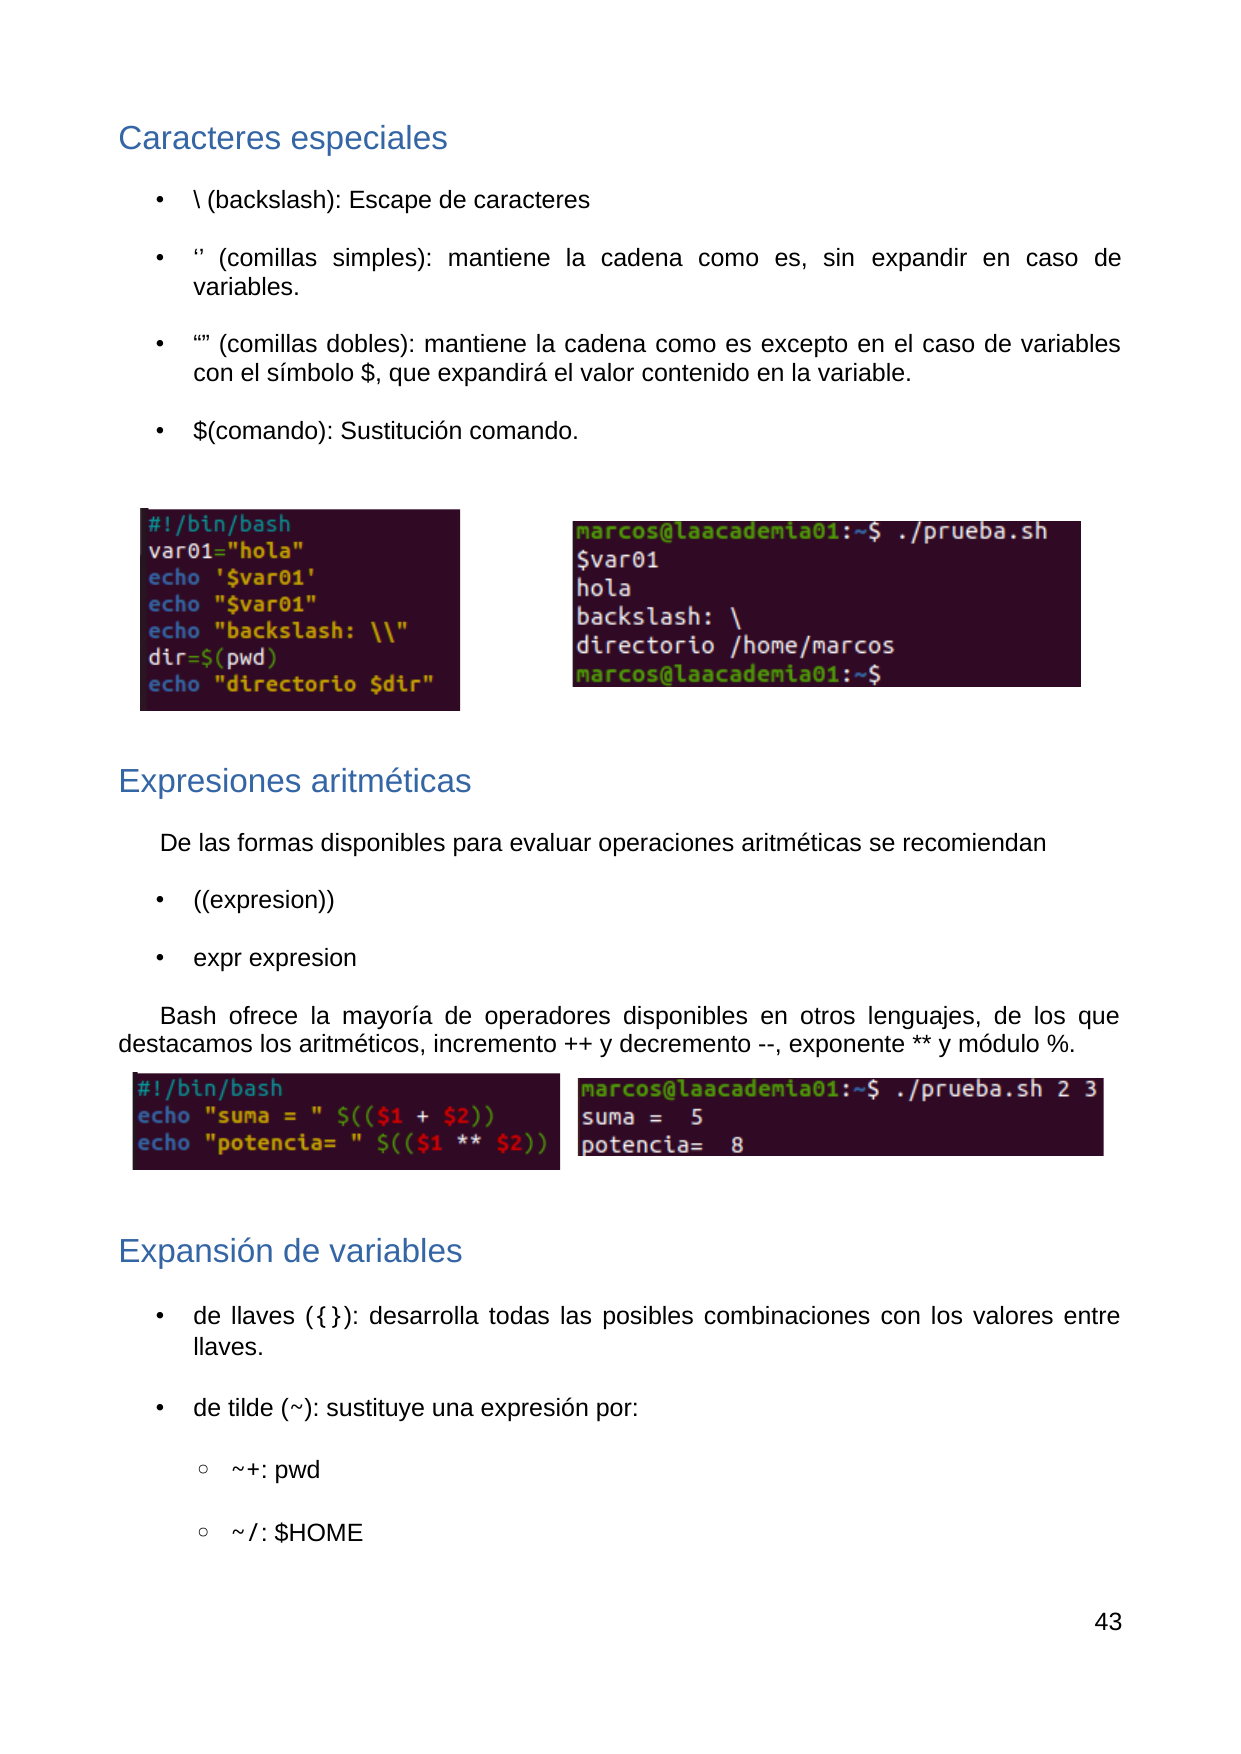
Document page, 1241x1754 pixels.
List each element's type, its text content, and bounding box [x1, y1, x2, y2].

list ~+: pwd [193, 1452, 1122, 1486]
text De las formas disponibles para evaluar operaciones aritméticas se recomiendan [118, 828, 1122, 857]
text Bash ofrece la mayoría de operadores disponibles en otros lenguajes, de los que destacamos los aritméticos, incremento ++ y decremento --, exponente ** y módulo %. [118, 1001, 1122, 1058]
list ((expresion)) [156, 885, 1122, 914]
picture [572, 521, 1081, 687]
picture [577, 1078, 1104, 1156]
list $(comando): Sustitución comando. [156, 416, 1122, 444]
text Caracteres especiales [118, 118, 1122, 157]
picture [132, 1072, 561, 1170]
text Expresiones aritméticas [118, 761, 1122, 799]
list ‘’ (comillas simples): mantiene la cadena como es, sin expandir en caso de variables. [156, 243, 1122, 301]
list \ (backslash): Escape de caracteres [156, 185, 1122, 214]
list “” (comillas dobles): mantiene la cadena como es excepto en el caso de variables con el símbolo $, que expandirá el valor contenido en la variable. [156, 329, 1122, 387]
list de tilde (~): sustituye una expresión por: [156, 1389, 1122, 1423]
list de llaves ({}): desarrolla todas las posibles combinaciones con los valores entre llaves. [156, 1298, 1122, 1361]
list ~/: $HOME [193, 1515, 1122, 1549]
picture [140, 508, 461, 711]
list expr expresion [156, 943, 1122, 972]
text Expansión de variables [118, 1231, 1122, 1269]
